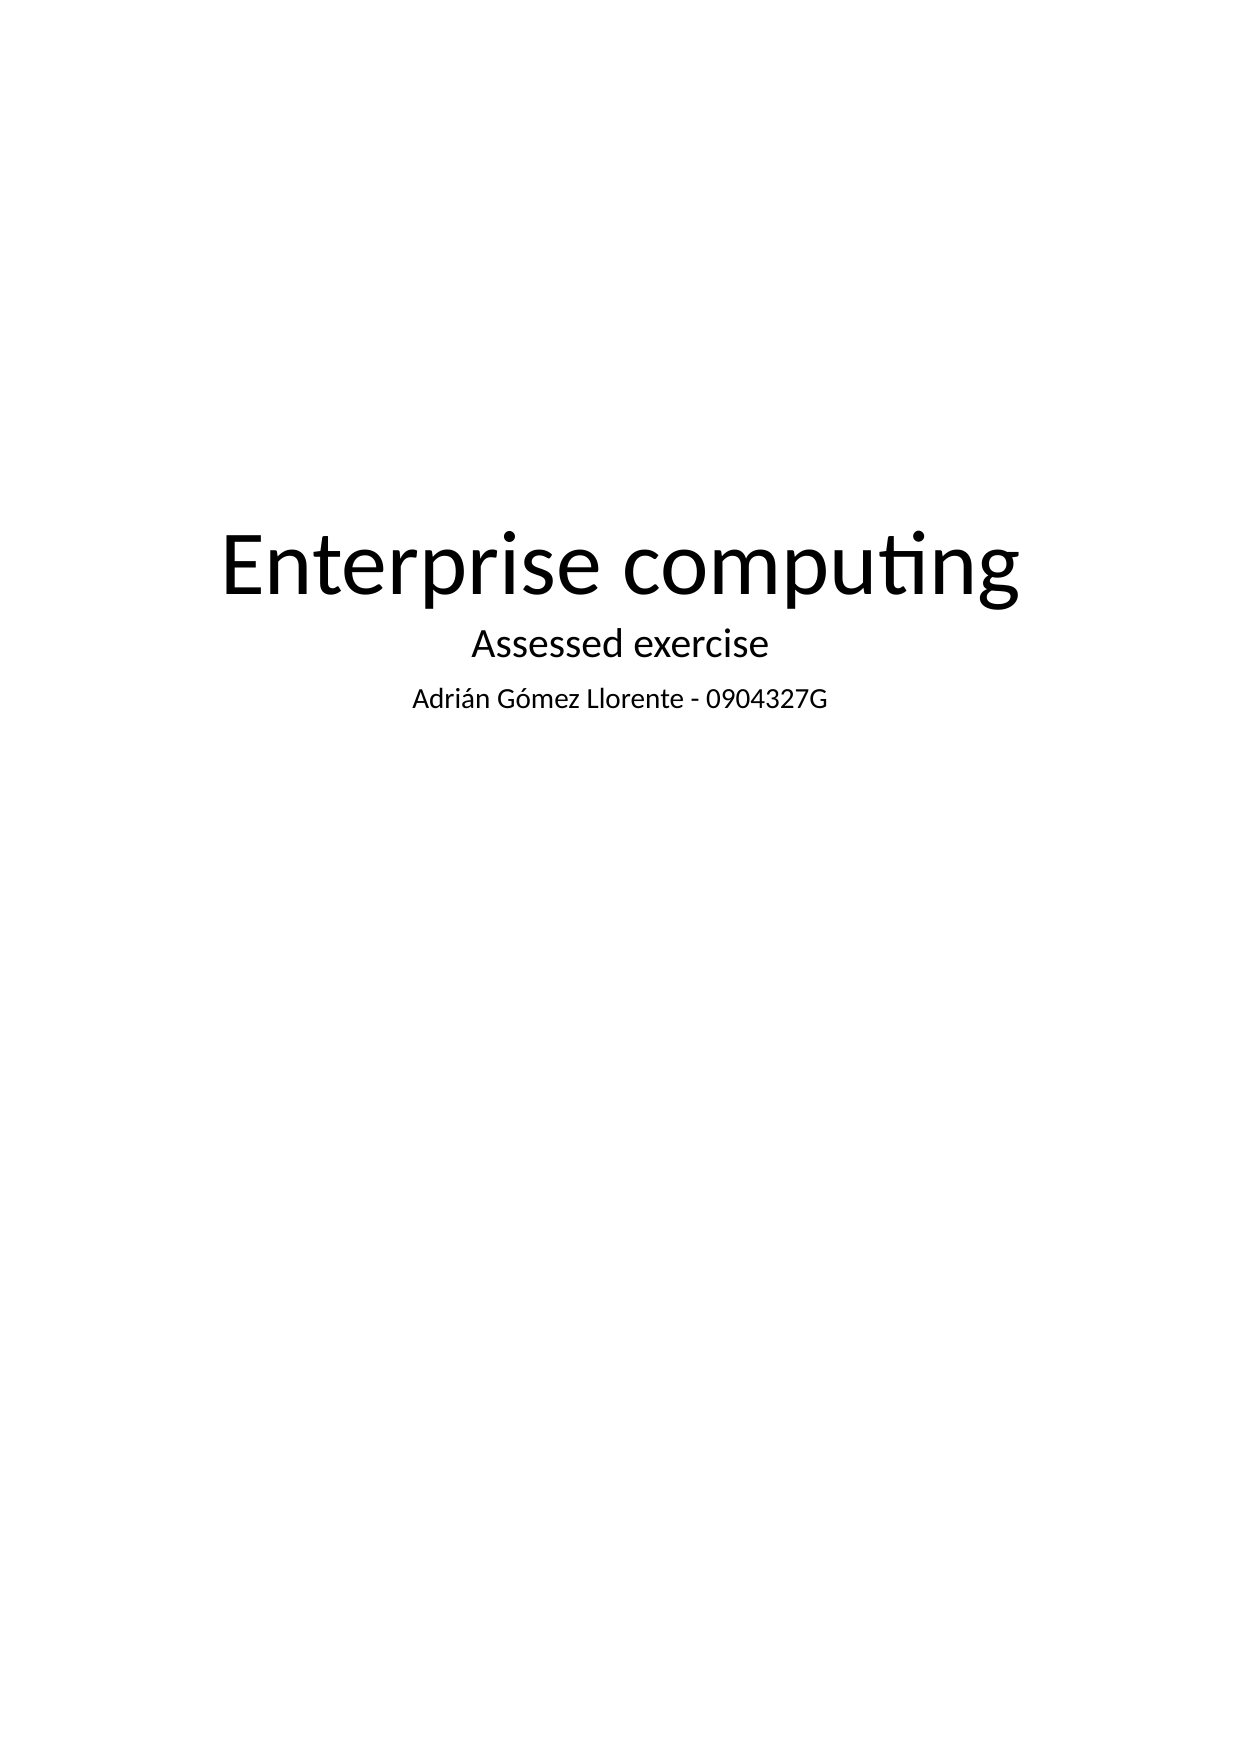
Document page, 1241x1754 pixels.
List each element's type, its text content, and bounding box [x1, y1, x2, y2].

text Assessed exercise [118, 617, 1122, 668]
text Adrián Gómez Llorente - 0904327G [118, 681, 1122, 716]
text Enterprise computing [118, 505, 1122, 617]
